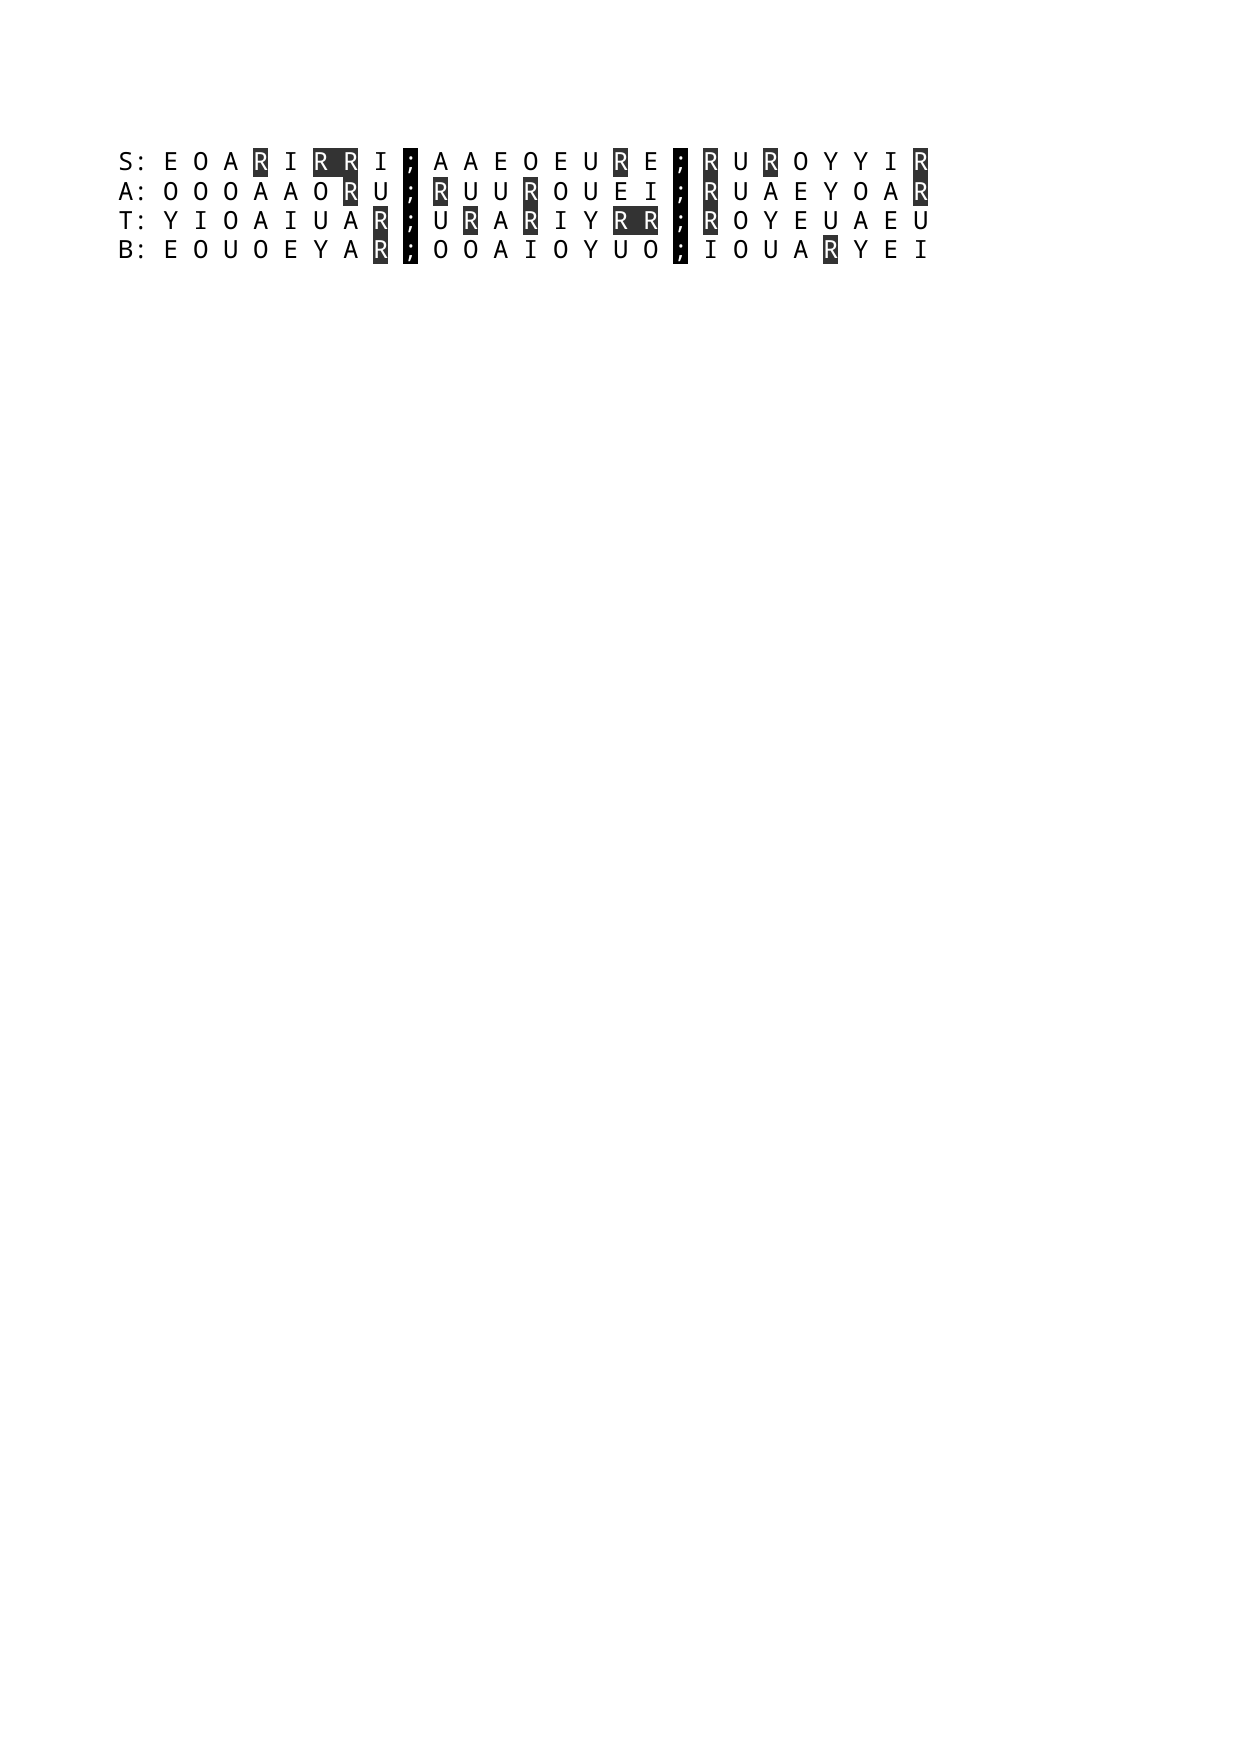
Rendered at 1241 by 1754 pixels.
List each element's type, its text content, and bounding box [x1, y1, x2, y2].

text B: E O U O E Y A R ; O O A I O Y U O ; I O U A R Y E I [118, 235, 1122, 264]
text A: O O O A A O R U ; R U U R O U E I ; R U A E Y O A R [118, 177, 1122, 206]
text T: Y I O A I U A R ; U R A R I Y R R ; R O Y E U A E U [118, 206, 1122, 235]
text S: E O A R I R R I ; A A E O E U R E ; R U R O Y Y I R [118, 147, 1122, 177]
